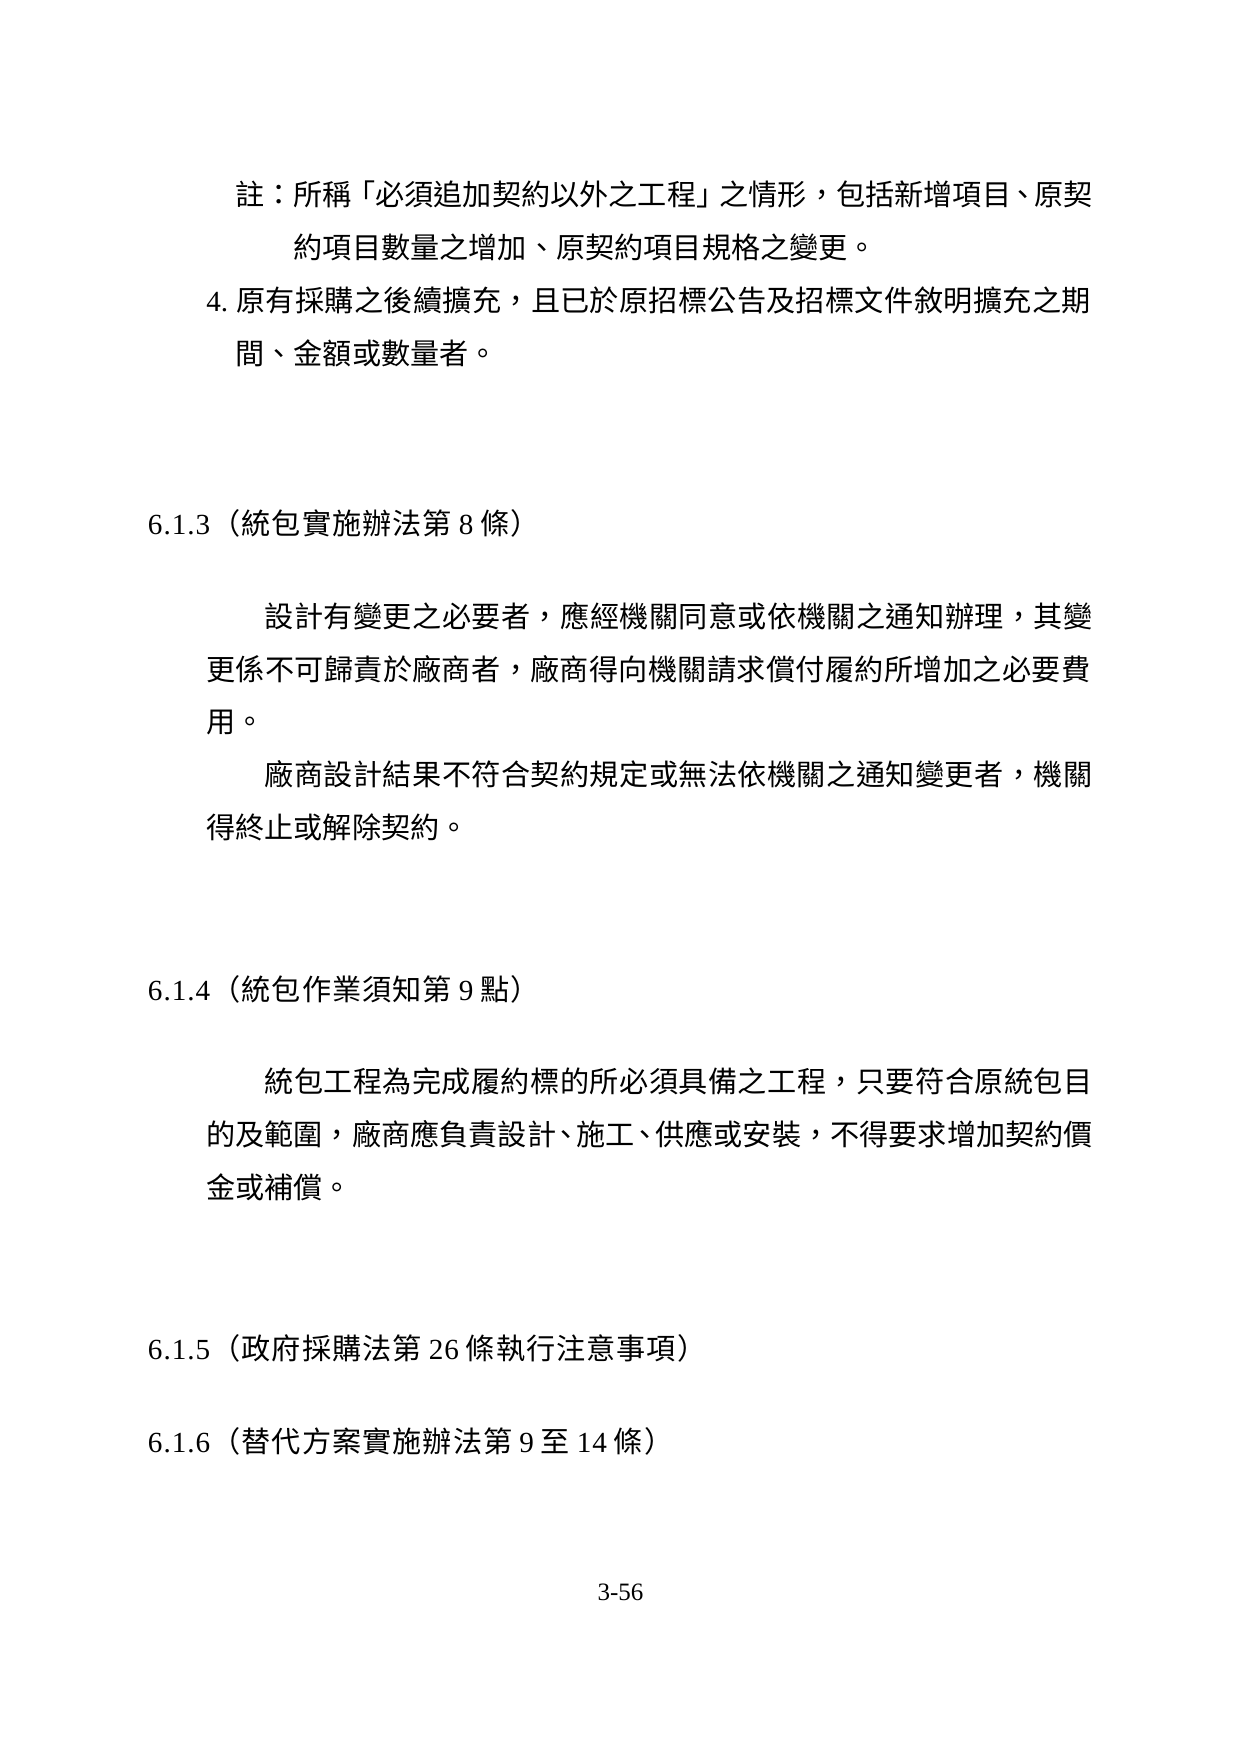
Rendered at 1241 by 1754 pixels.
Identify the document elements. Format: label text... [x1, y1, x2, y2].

subtitle 6.1.6（替代方案實施辦法第9至14條） [148, 1418, 1092, 1461]
text 設計有變更之必要者，應經機關同意或依機關之通知辦理，其變更係不可歸責於廠商者，廠商得向機關請求償付履約所增加之必要費用。 [206, 593, 1092, 741]
text 統包工程為完成履約標的所必須具備之工程，只要符合原統包目的及範圍，廠商應負責設計、施工、供應或安裝，不得要求增加契約價金或補償。 [206, 1059, 1092, 1207]
subtitle 6.1.5（政府採購法第26條執行注意事項） [148, 1326, 1092, 1368]
subtitle 6.1.4（統包作業須知第9點） [148, 966, 1092, 1008]
subtitle 6.1.3（統包實施辦法第8條） [148, 501, 1092, 543]
text 廠商設計結果不符合契約規定或無法依機關之通知變更者，機關得終止或解除契約。 [206, 752, 1092, 847]
text 4. 原有採購之後續擴充，且已於原招標公告及招標文件敘明擴充之期間、金額或數量者。 [206, 277, 1092, 372]
text 註：所稱「必須追加契約以外之工程」之情形，包括新增項目、原契約項目數量之增加、原契約項目規格之變更。 [235, 172, 1092, 267]
